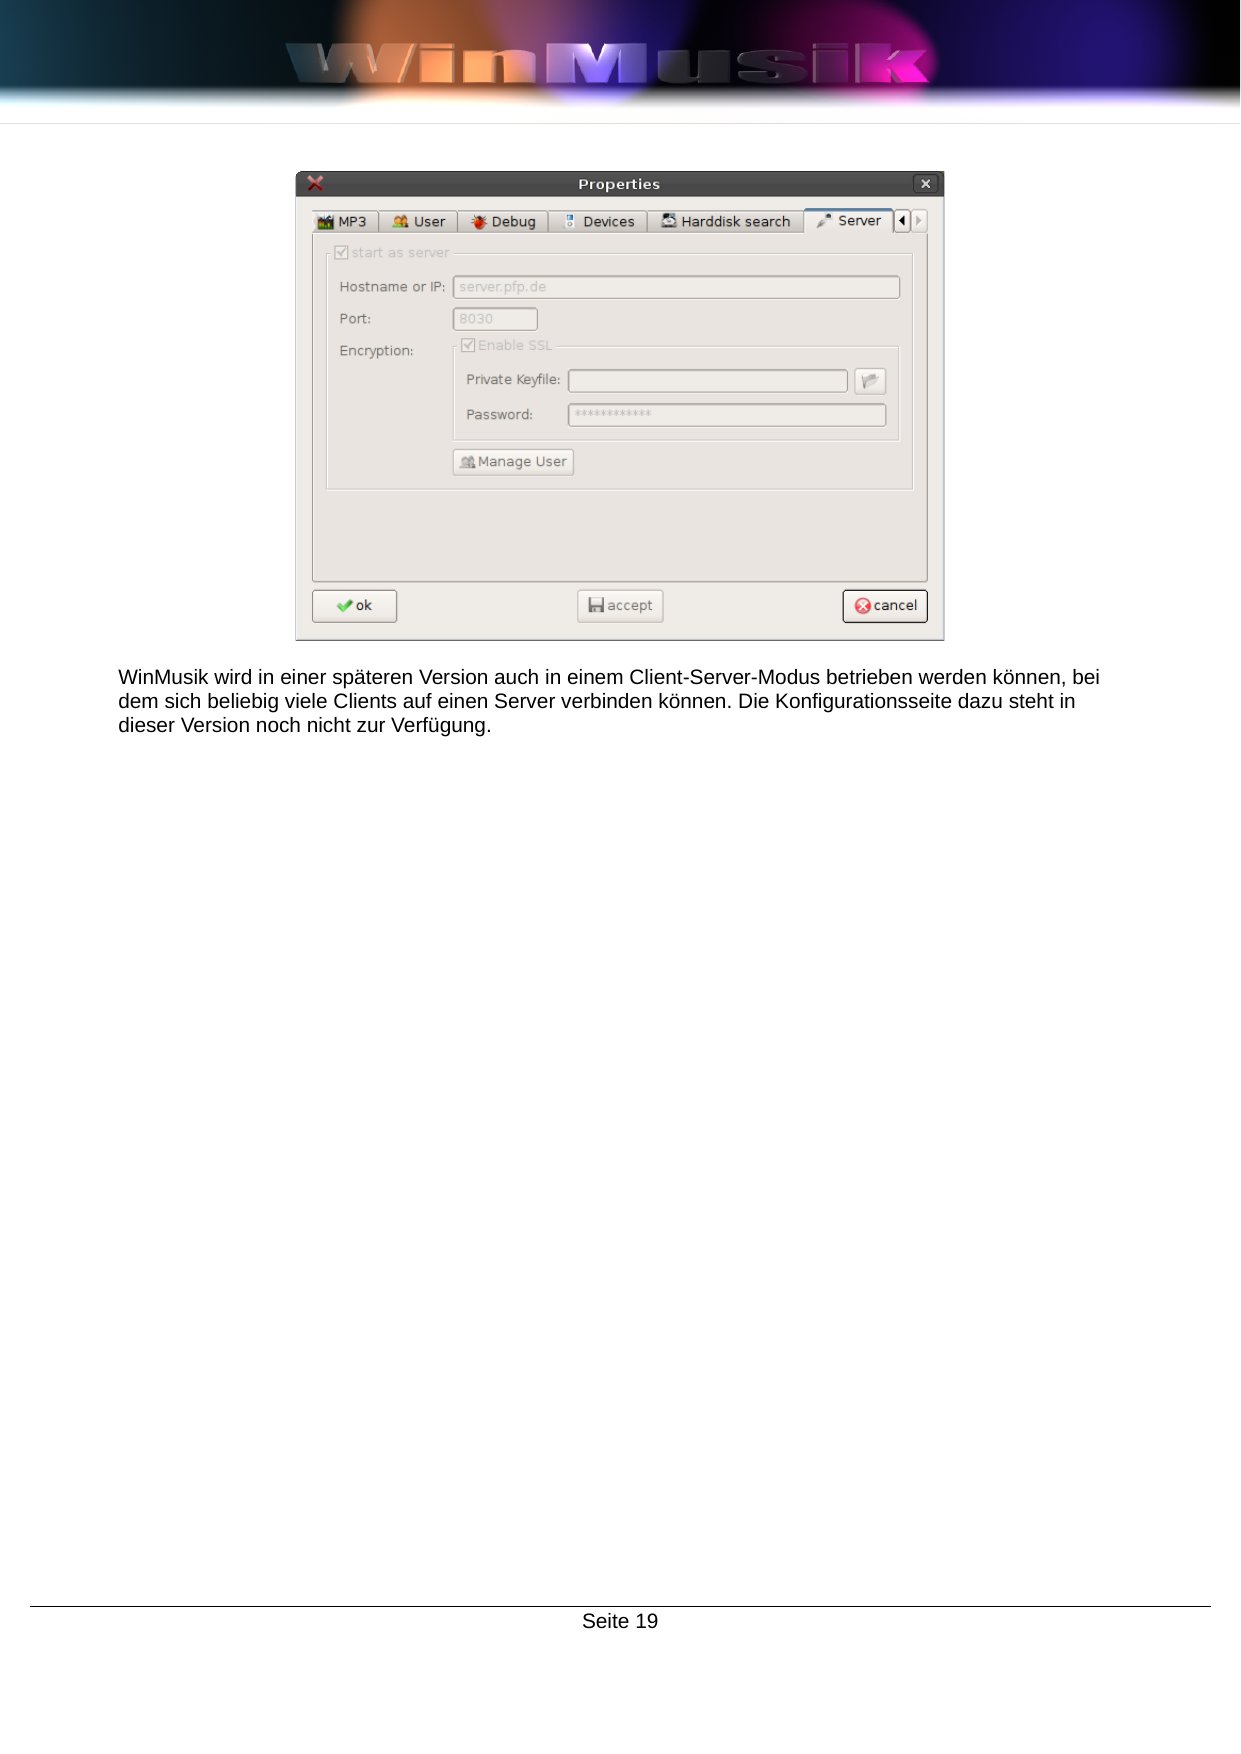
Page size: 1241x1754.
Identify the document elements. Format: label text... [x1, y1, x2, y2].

picture [295, 171, 945, 641]
text WinMusik wird in einer späteren Version auch in einem Client-Server-Modus betrieben werden können, bei dem sich beliebig viele Clients auf einen Server verbinden können. Die Konfigurationsseite dazu steht in dieser Version noch nicht zur Verfügung. [118, 665, 1122, 737]
